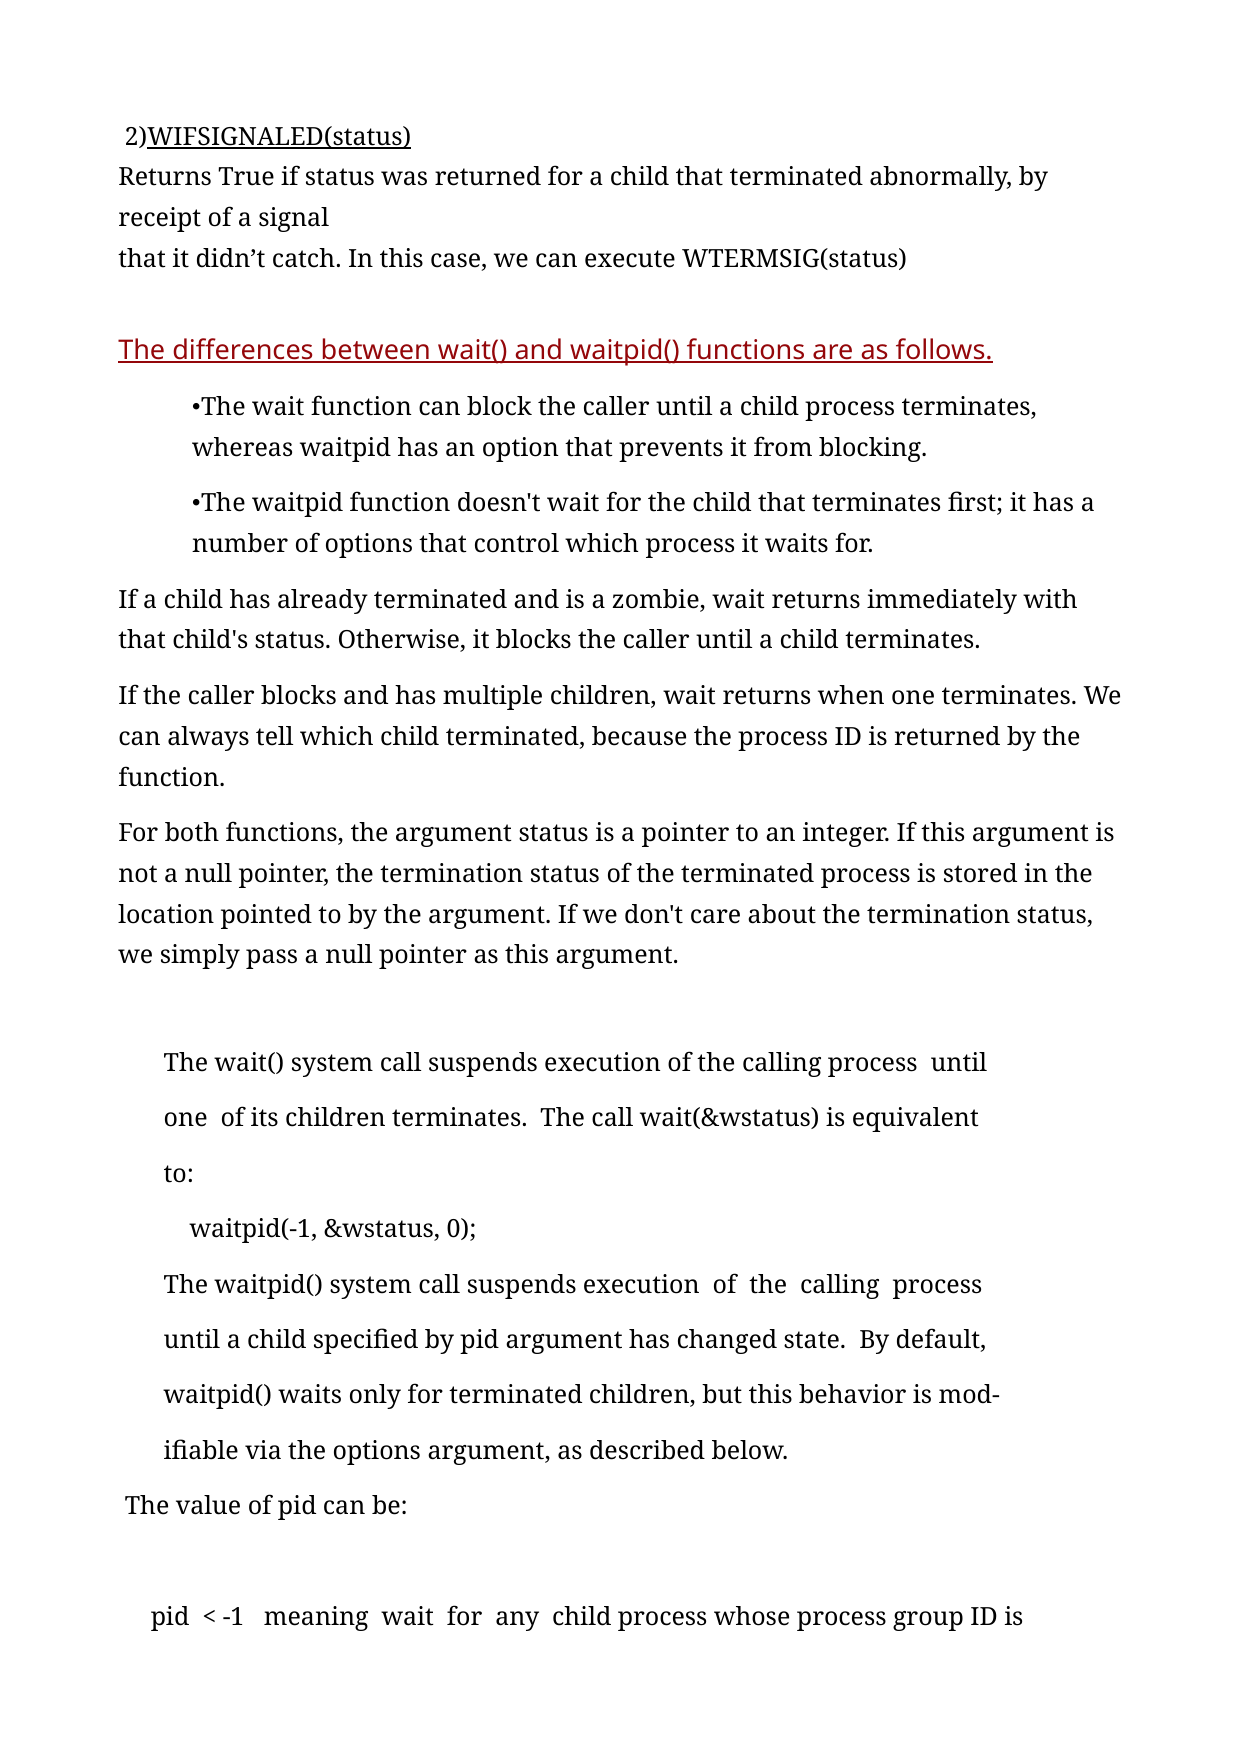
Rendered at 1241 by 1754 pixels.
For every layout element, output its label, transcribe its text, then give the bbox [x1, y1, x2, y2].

text ifiable via the options argument, as described below. [118, 1433, 1122, 1467]
text The waitpid() system call suspends execution of the calling process [118, 1266, 1122, 1300]
list The waitpid function doesn't wait for the child that terminates first; it has a number of options that control which process it waits for. [118, 485, 1122, 560]
text For both functions, the argument status is a pointer to an integer. If this argument is not a null pointer, the termination status of the terminated process is stored in the location pointed to by the argument. If we don't care about the termination status, we simply pass a null pointer as this argument. [118, 815, 1122, 971]
text pid < -1 meaning wait for any child process whose process group ID is [118, 1599, 1122, 1633]
text The value of pid can be: [118, 1488, 1122, 1522]
text The differences between wait() and waitpid() functions are as follows. [118, 330, 1122, 367]
text If the caller blocks and has multiple children, wait returns when one terminates. We can always tell which child terminated, because the process ID is returned by the function. [118, 678, 1122, 793]
text one of its children terminates. The call wait(&wstatus) is equivalent [118, 1100, 1122, 1134]
text The wait() system call suspends execution of the calling process until [118, 1045, 1122, 1079]
text to: [118, 1156, 1122, 1189]
text If a child has already terminated and is a zombie, wait returns immediately with that child's status. Otherwise, it blocks the caller until a child terminates. [118, 581, 1122, 656]
text until a child specified by pid argument has changed state. By default, [118, 1322, 1122, 1356]
text 2)WIFSIGNALED(status) Returns True if status was returned for a child that terminated abnormally, by receipt of a signal that it didn’t catch. In this case, we can execute WTERMSIG(status) [118, 118, 1122, 275]
text waitpid(-1, &wstatus, 0); [118, 1211, 1122, 1245]
list The wait function can block the caller until a child process terminates, whereas waitpid has an option that prevents it from blocking. [118, 389, 1122, 464]
text waitpid() waits only for terminated children, but this behavior is mod‐ [118, 1377, 1122, 1411]
